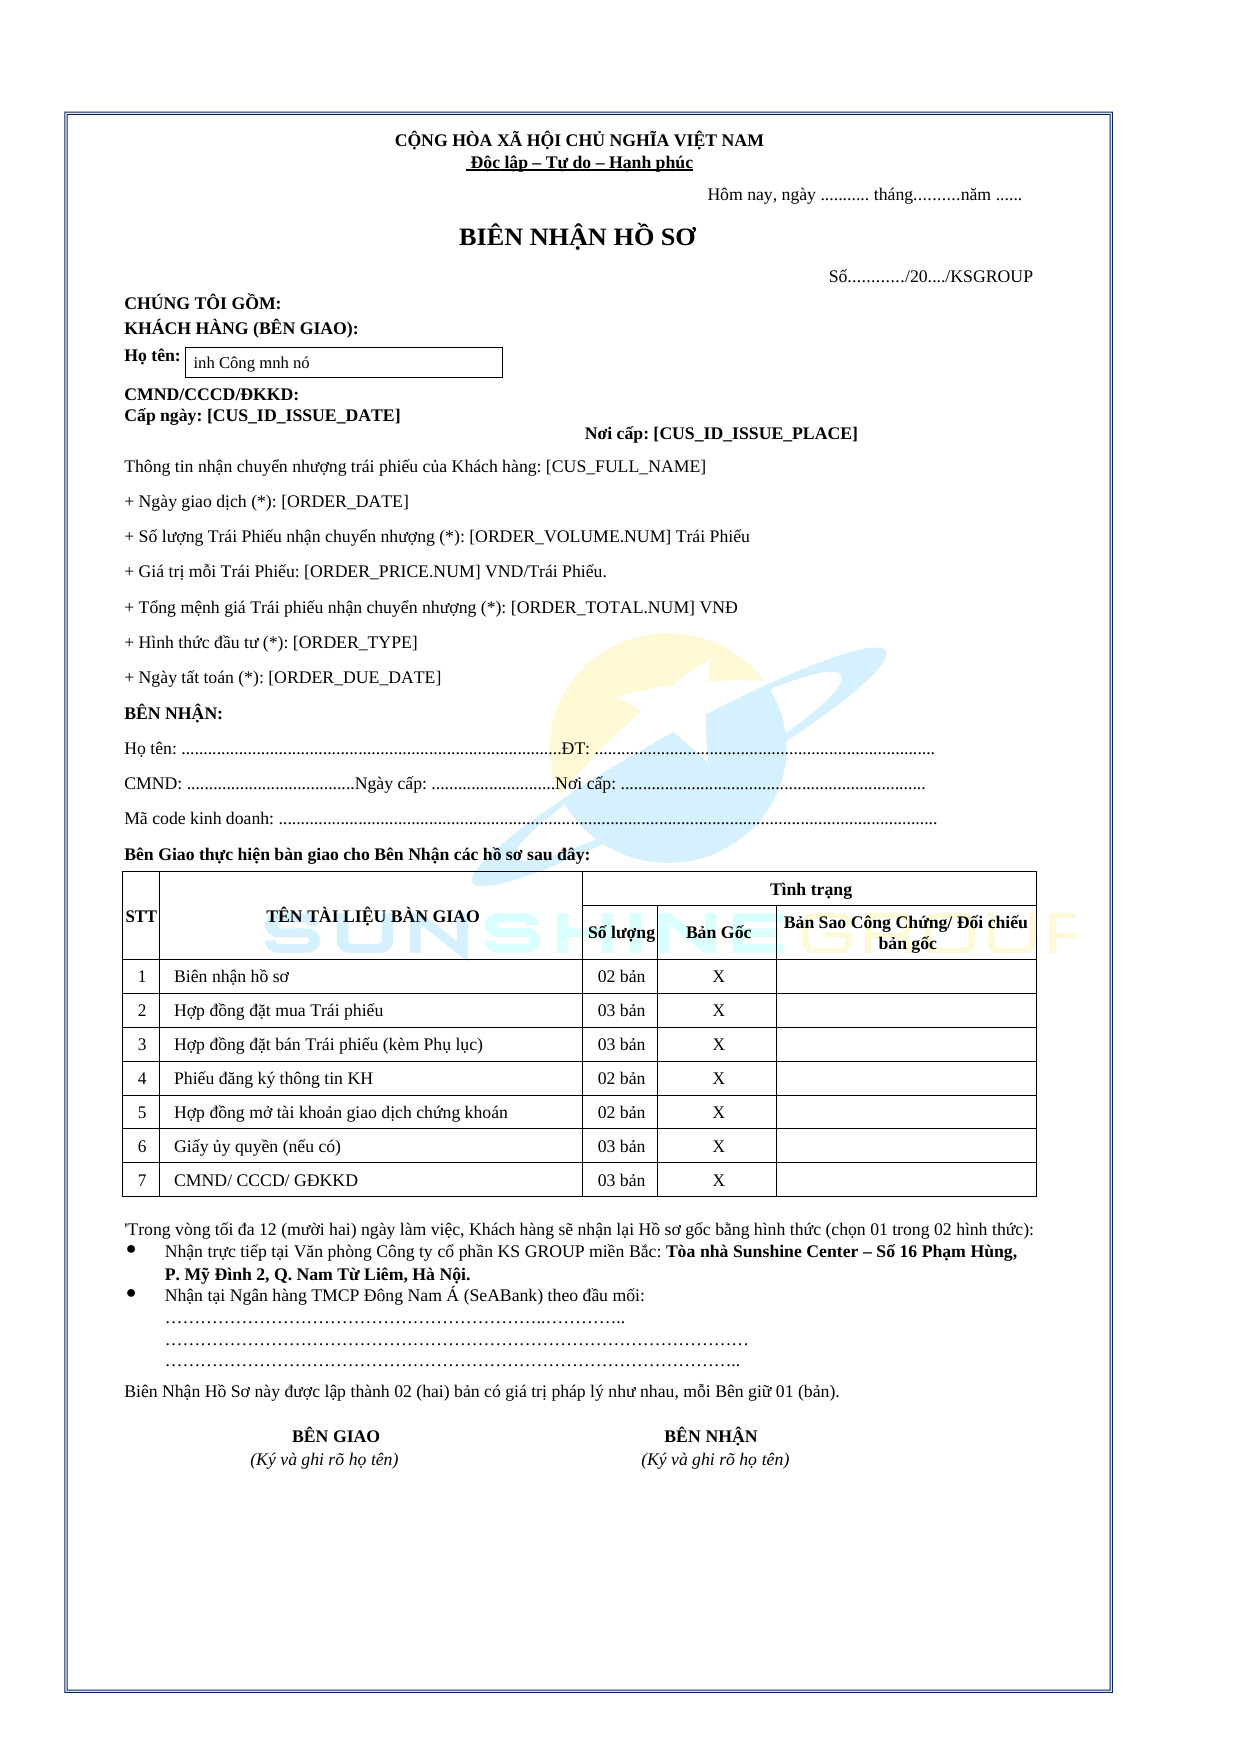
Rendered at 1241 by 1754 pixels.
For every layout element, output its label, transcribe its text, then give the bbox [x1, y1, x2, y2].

text Cấp ngày: [CUS_ID_ISSUE_DATE] [124, 405, 477, 425]
table_cell 2 [123, 994, 159, 1027]
table_cell 5 [123, 1096, 159, 1128]
text Nơi cấp: [CUS_ID_ISSUE_PLACE] [584, 423, 1065, 443]
table_header TÊN TÀI LIỆU BÀN GIAO [160, 872, 582, 959]
text Họ tên: ......................................................................................ĐT: ............................................................................. [124, 738, 1065, 758]
text KHÁCH HÀNG (BÊN GIAO): [124, 318, 362, 338]
table_header Tình trạng [583, 872, 1036, 905]
table_cell 03 bản [583, 1163, 657, 1196]
text CHÚNG TÔI GỒM: [124, 293, 362, 313]
table_cell 03 bản [583, 1028, 657, 1061]
list Nhận trực tiếp tại Văn phòng Công ty cổ phần KS GROUP miền Bắc: Tòa nhà Sunshine Center – Số 16 Phạm Hùng, P. Mỹ Đình 2, Q. Nam Từ Liêm, Hà Nội. [127, 1241, 1024, 1284]
table_cell Số lượng [583, 906, 657, 959]
text + Hình thức đầu tư (*): [ORDER_TYPE] [124, 632, 1065, 652]
text 'Trong vòng tối đa 12 (mười hai) ngày làm việc, Khách hàng sẽ nhận lại Hồ sơ gốc bằng hình thức (chọn 01 trong 02 hình thức): [124, 1219, 1065, 1239]
table_cell Biên nhận hồ sơ [160, 960, 582, 993]
text Độc lập – Tự do – Hạnh phúc [108, 152, 1051, 172]
table_header STT [123, 872, 159, 959]
table_cell 02 bản [583, 1096, 657, 1128]
table_cell Bản Gốc [658, 906, 776, 959]
table_cell 02 bản [583, 1062, 657, 1094]
table_cell [777, 1028, 1036, 1061]
table_cell [777, 1096, 1036, 1128]
table_cell 4 [123, 1062, 159, 1094]
table_cell [777, 1062, 1036, 1094]
table_cell 03 bản [583, 1129, 657, 1162]
text + Giá trị mỗi Trái Phiếu: [ORDER_PRICE.NUM] VND/Trái Phiếu. [124, 561, 1065, 582]
table_cell [777, 960, 1036, 993]
table_cell X [658, 1028, 776, 1061]
text + Ngày tất toán (*): [ORDER_DUE_DATE] [124, 667, 1065, 687]
subtitle BÊN GIAO BÊN NHẬN [108, 1426, 941, 1446]
table_cell X [658, 1062, 776, 1094]
text + Tổng mệnh giá Trái phiếu nhận chuyển nhượng (*): [ORDER_TOTAL.NUM] VNĐ [124, 597, 1065, 617]
table_cell X [658, 1129, 776, 1162]
table_cell CMND/ CCCD/ GĐKKD [160, 1163, 582, 1196]
text + Ngày giao dịch (*): [ORDER_DATE] [124, 491, 1065, 511]
text Thông tin nhận chuyển nhượng trái phiếu của Khách hàng: [CUS_FULL_NAME] [124, 456, 1065, 476]
text + Số lượng Trái Phiếu nhận chuyển nhượng (*): [ORDER_VOLUME.NUM] Trái Phiếu [124, 526, 1065, 546]
text CMND: ......................................Ngày cấp: ............................Nơi cấp: ..................................................................... [124, 773, 1065, 793]
text (Ký và ghi rõ họ tên) (Ký và ghi rõ họ tên) [108, 1448, 932, 1469]
table_cell 1 [123, 960, 159, 993]
table_cell Bản Sao Công Chứng/ Đối chiếu bản gốc [777, 906, 1036, 959]
picture [264, 632, 1076, 962]
text Mã code kinh doanh: ..................................................................................................................................................... [124, 808, 1065, 828]
text Hôm nay, ngày ........... tháng năm ...... [707, 184, 1065, 204]
table_cell Hợp đồng mở tài khoản giao dịch chứng khoán [160, 1096, 582, 1128]
title BIÊN NHẬN HỒ SƠ [459, 222, 696, 250]
table_cell 02 bản [583, 960, 657, 993]
table_cell X [658, 1163, 776, 1196]
list Nhận tại Ngân hàng TMCP Đông Nam Á (SeABank) theo đầu mối: ………………………………………………………..…………..……………………………………………………………………………………… …………………………………………………………………………………….. [127, 1285, 995, 1370]
subtitle Họ tên: [124, 345, 1065, 377]
subtitle CMND/CCCD/ĐKKD: [124, 384, 1065, 404]
table_cell [777, 994, 1036, 1027]
table_cell 03 bản [583, 994, 657, 1027]
subtitle CỘNG HÒA XÃ HỘI CHỦ NGHĨA VIỆT NAM [108, 130, 1050, 150]
table_cell 7 [123, 1163, 159, 1196]
table_cell 3 [123, 1028, 159, 1061]
table_cell X [658, 960, 776, 993]
table_cell [777, 1129, 1036, 1162]
table_cell Giấy ủy quyền (nếu có) [160, 1129, 582, 1162]
table_cell X [658, 994, 776, 1027]
text Biên Nhận Hồ Sơ này được lập thành 02 (hai) bản có giá trị pháp lý như nhau, mỗi Bên giữ 01 (bản). [124, 1380, 1065, 1401]
text Số /20..../KSGROUP [828, 265, 1065, 286]
text Bên Giao thực hiện bàn giao cho Bên Nhận các hồ sơ sau đây: [124, 843, 1065, 864]
table_cell [777, 1163, 1036, 1196]
table_cell X [658, 1096, 776, 1128]
table_cell Hợp đồng đặt mua Trái phiếu [160, 994, 582, 1027]
table_cell Phiếu đăng ký thông tin KH [160, 1062, 582, 1094]
table_cell 6 [123, 1129, 159, 1162]
table_cell Hợp đồng đặt bán Trái phiếu (kèm Phụ lục) [160, 1028, 582, 1061]
subtitle BÊN NHẬN: [124, 703, 1065, 723]
